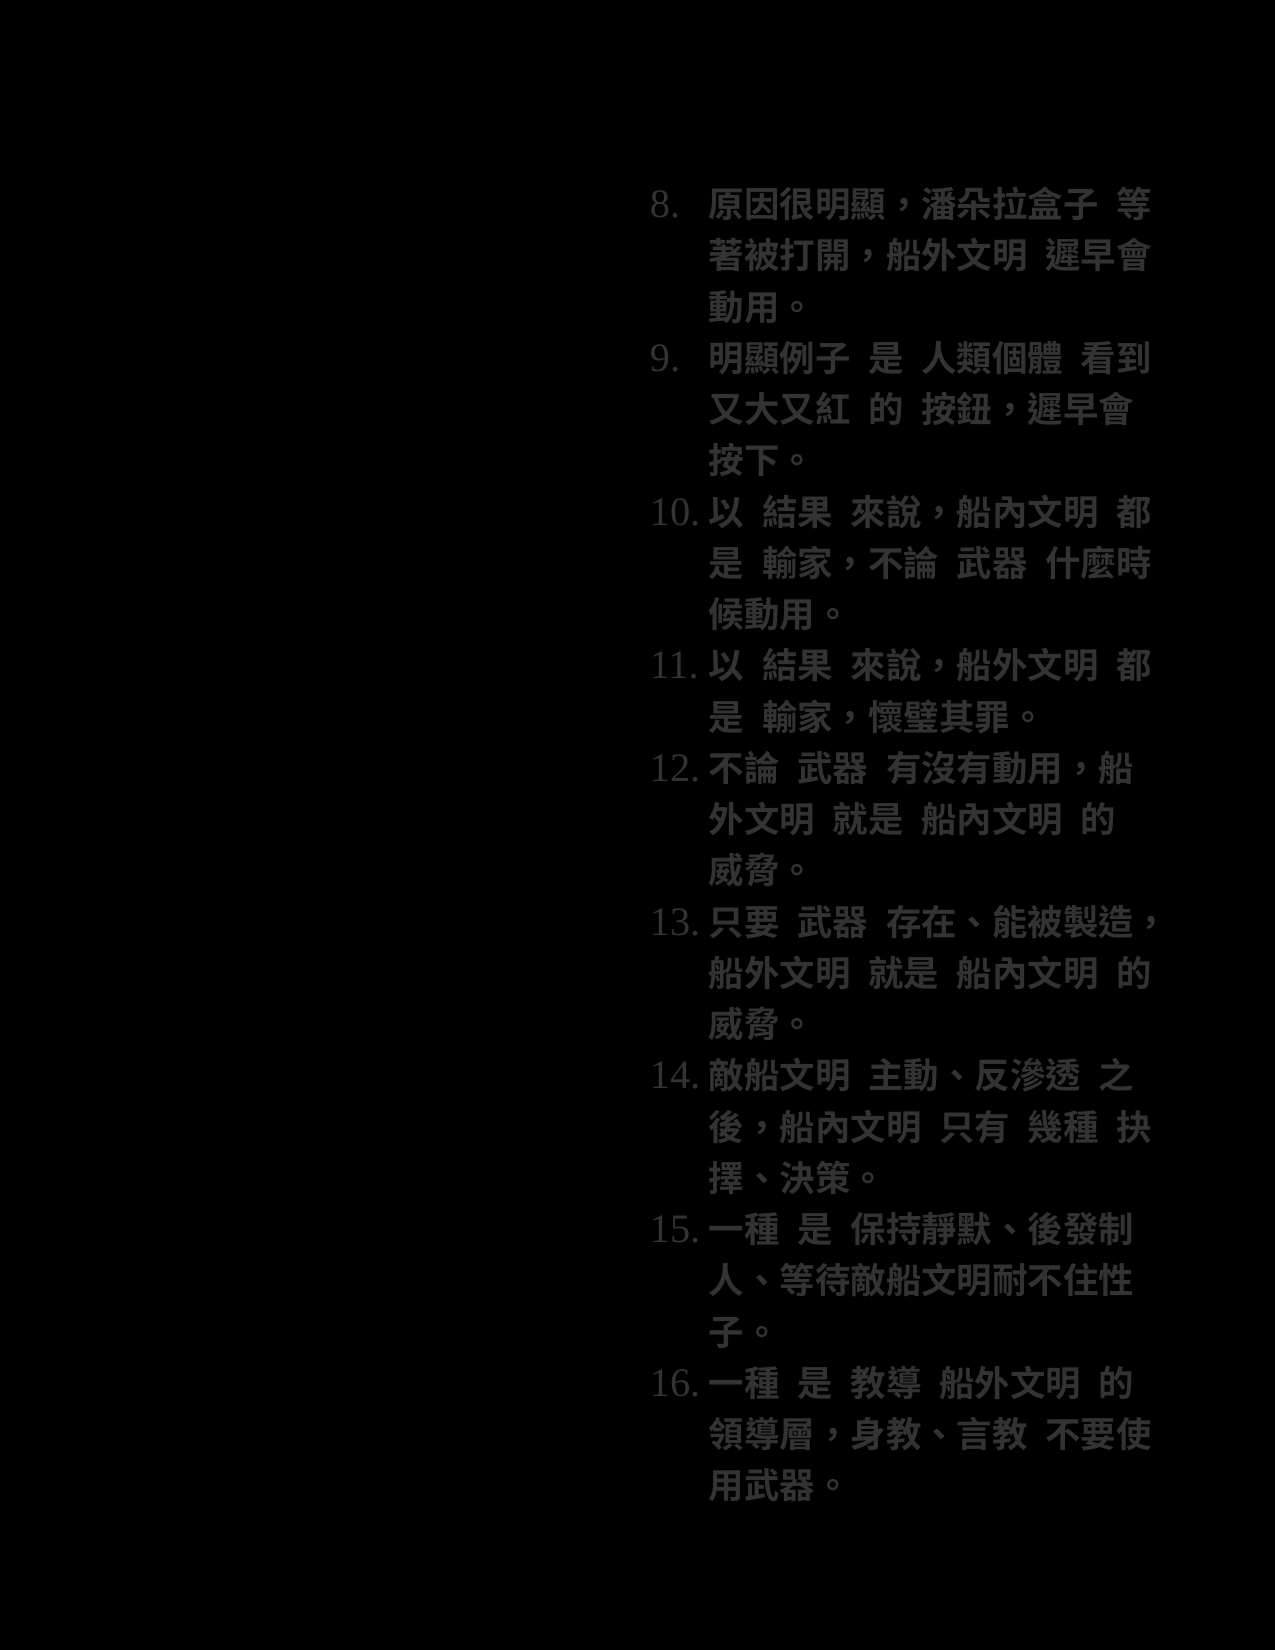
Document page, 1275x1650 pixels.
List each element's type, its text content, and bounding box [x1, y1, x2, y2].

list 明顯例子 是 人類個體 看到 又大又紅 的 按鈕，遲早會 按下。 [649, 330, 1157, 484]
list 不論 武器 有沒有動用，船外文明 就是 船內文明 的 威脅。 [649, 740, 1157, 894]
list 一種 是 保持靜默、後發制人、等待敵船文明耐不住性子。 [649, 1201, 1157, 1355]
list 原因很明顯，潘朵拉盒子 等著被打開，船外文明 遲早會 動用。 [649, 176, 1157, 330]
list 一種 是 教導 船外文明 的 領導層，身教、言教 不要使用武器。 [649, 1355, 1157, 1509]
list 只要 武器 存在、能被製造，船外文明 就是 船內文明 的 威脅。 [649, 894, 1157, 1048]
list 敵船文明 主動、反滲透 之後，船內文明 只有 幾種 抉擇、決策。 [649, 1048, 1157, 1201]
list 以 結果 來說，船外文明 都是 輸家，懷璧其罪。 [649, 638, 1157, 740]
list 以 結果 來說，船內文明 都是 輸家，不論 武器 什麼時候動用。 [649, 484, 1157, 638]
